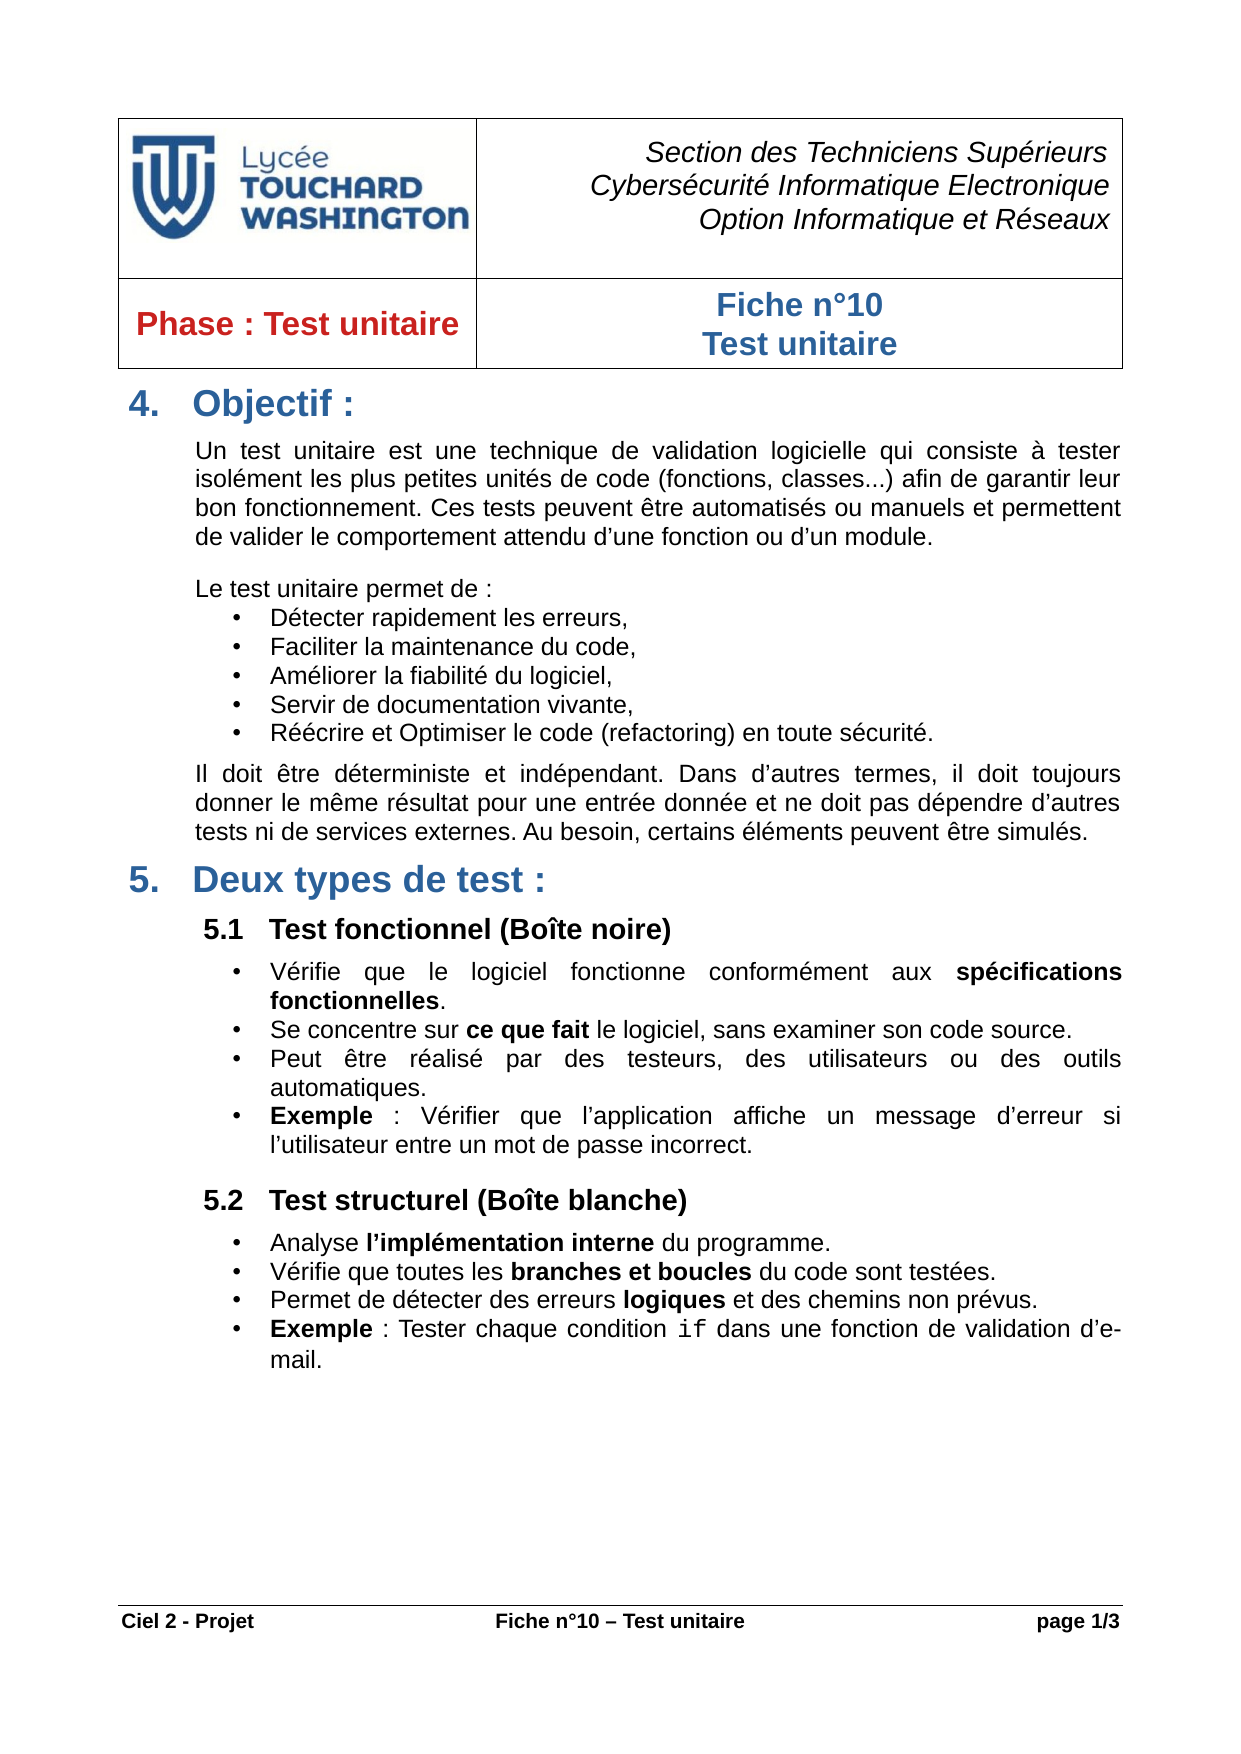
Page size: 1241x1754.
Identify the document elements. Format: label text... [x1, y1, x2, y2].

subtitle Test fonctionnel (Boîte noire) [195, 912, 1123, 946]
list Servir de documentation vivante, [232, 689, 1123, 718]
table_header [477, 119, 1122, 277]
list Peut être réalisé par des testeurs, des utilisateurs ou des outils automatiques. [232, 1044, 1123, 1101]
subtitle Deux types de test : [118, 857, 1123, 900]
text Il doit être déterministe et indépendant. Dans d’autres termes, il doit toujours donner le même résultat pour une entrée donnée et ne doit pas dépendre d’autres tests ni de services externes. Au besoin, certains éléments peuvent être simulés. [195, 759, 1123, 845]
subtitle Objectif : [118, 381, 1123, 424]
text Le test unitaire permet de : [195, 574, 1123, 603]
table_header [119, 119, 476, 277]
list Vérifie que toutes les branches et boucles du code sont testées. [232, 1257, 1123, 1286]
list Faciliter la maintenance du code, [232, 632, 1123, 661]
table_cell Phase : Test unitaire [119, 279, 476, 368]
list Permet de détecter des erreurs logiques et des chemins non prévus. [232, 1286, 1123, 1314]
table_cell Fiche n°10 Test unitaire [477, 279, 1122, 368]
list Vérifie que le logiciel fonctionne conformément aux spécifications fonctionnelles. [232, 957, 1123, 1015]
list Réécrire et Optimiser le code (refactoring) en toute sécurité. [232, 718, 1123, 747]
list Exemple : Vérifier que l’application affiche un message d’erreur si l’utilisateur entre un mot de passe incorrect. [232, 1101, 1123, 1159]
text Un test unitaire est une technique de validation logicielle qui consiste à tester isolément les plus petites unités de code (fonctions, classes...) afin de garantir leur bon fonctionnement. Ces tests peuvent être automatisés ou manuels et permettent de valider le comportement attendu d’une fonction ou d’un module. [195, 436, 1123, 551]
list Analyse l’implémentation interne du programme. [232, 1228, 1123, 1257]
subtitle Test structurel (Boîte blanche) [195, 1182, 1123, 1216]
list Exemple : Tester chaque condition if dans une fonction de validation d’e-mail. [232, 1314, 1123, 1374]
list Se concentre sur ce que fait le logiciel, sans examiner son code source. [232, 1015, 1123, 1044]
list Améliorer la fiabilité du logiciel, [232, 661, 1123, 689]
list Détecter rapidement les erreurs, [232, 603, 1123, 632]
picture [126, 128, 476, 243]
